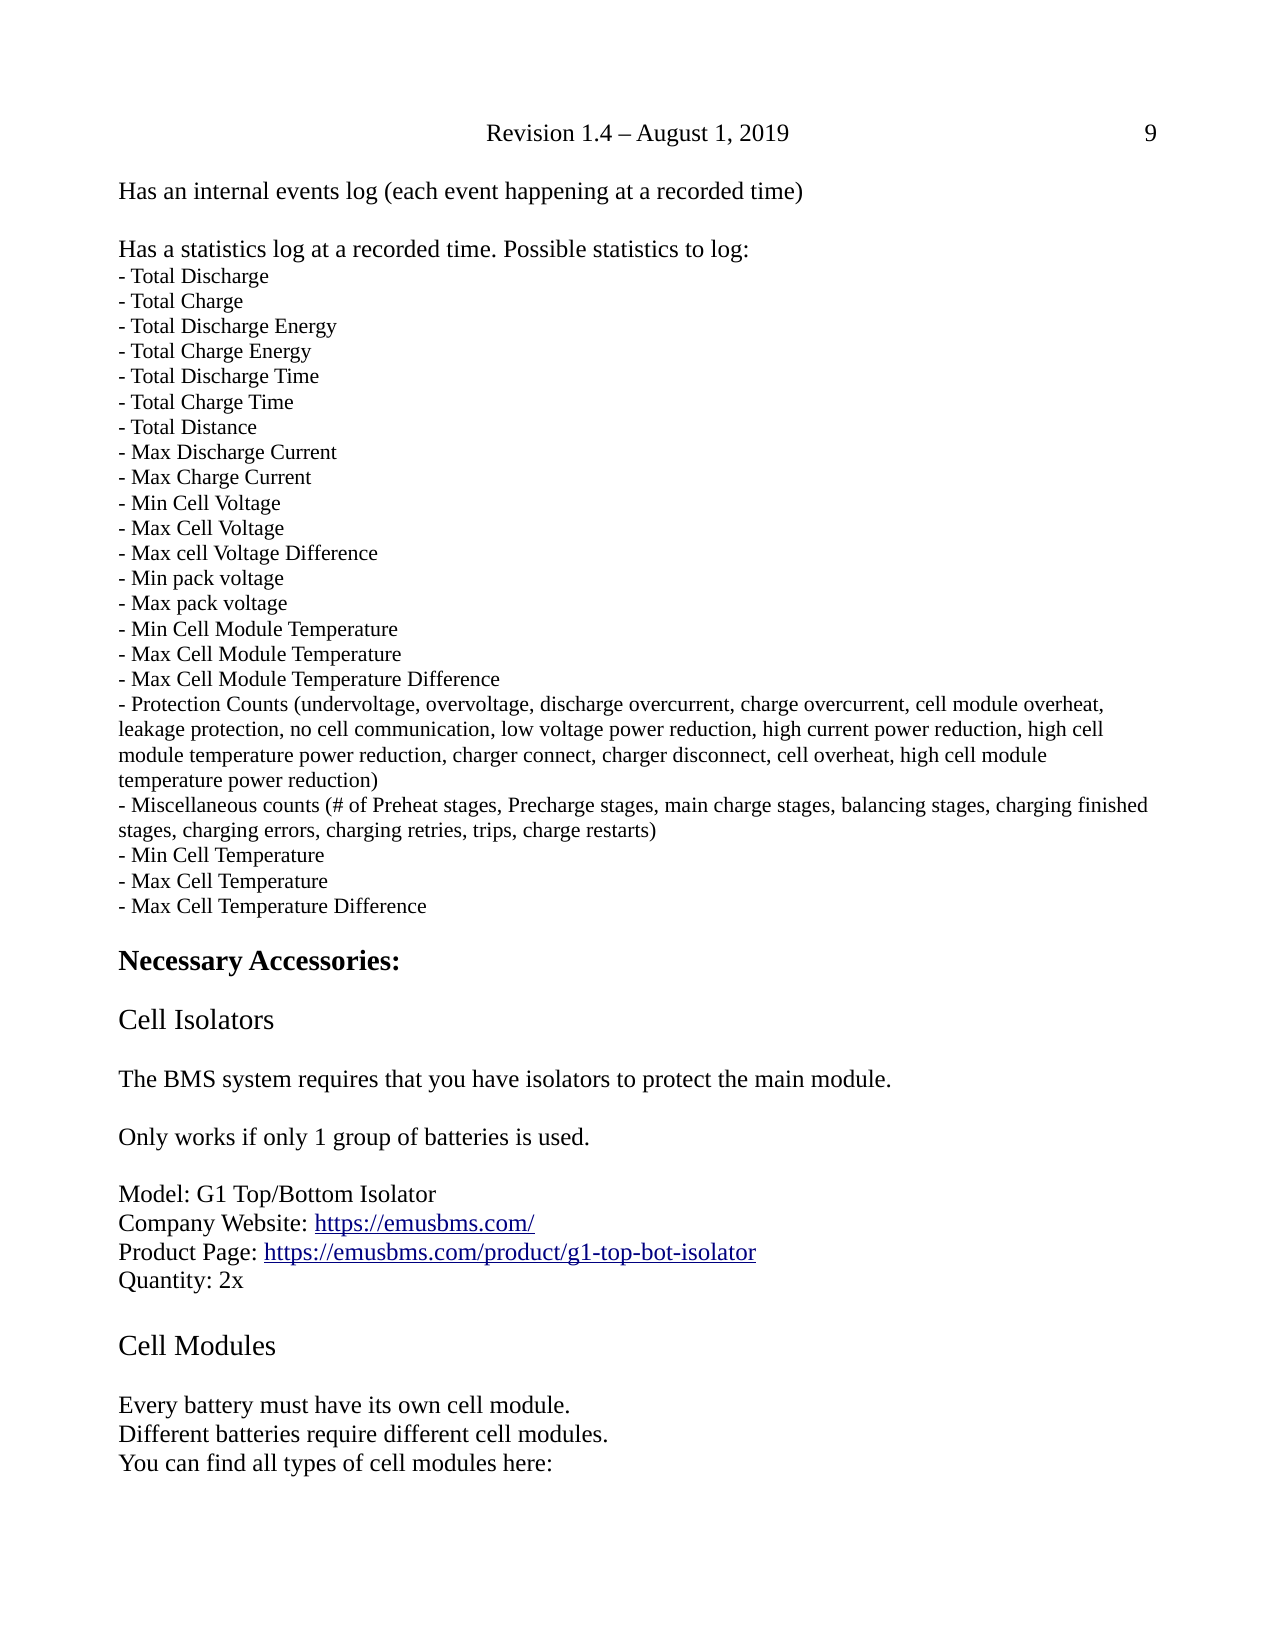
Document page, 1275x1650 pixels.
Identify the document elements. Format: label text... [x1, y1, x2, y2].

text - Total Charge Time [118, 389, 1157, 414]
text Only works if only 1 group of batteries is used. [118, 1122, 1157, 1151]
text Cell Isolators [118, 1002, 1157, 1036]
text Product Page: https://emusbms.com/product/g1-top-bot-isolator [118, 1237, 1157, 1266]
text - Total Discharge Energy [118, 313, 1157, 338]
text Model: G1 Top/Bottom Isolator [118, 1179, 1157, 1208]
text Cell Modules [118, 1328, 1157, 1361]
text Company Website: https://emusbms.com/ [118, 1208, 1157, 1237]
text - Total Discharge [118, 263, 1157, 288]
text - Max Cell Voltage [118, 515, 1157, 540]
text Has an internal events log (each event happening at a recorded time) [118, 176, 1157, 205]
text - Max Discharge Current [118, 439, 1157, 464]
text - Max Charge Current [118, 464, 1157, 489]
text - Miscellaneous counts (# of Preheat stages, Precharge stages, main charge stages, balancing stages, charging finished stages, charging errors, charging retries, trips, charge restarts) [118, 792, 1157, 842]
text - Max pack voltage [118, 590, 1157, 616]
text The BMS system requires that you have isolators to protect the main module. [118, 1064, 1157, 1093]
text - Min Cell Voltage [118, 489, 1157, 515]
text - Min pack voltage [118, 565, 1157, 590]
text - Total Charge Energy [118, 338, 1157, 363]
text - Total Discharge Time [118, 363, 1157, 389]
text Necessary Accessories: [118, 943, 1157, 977]
text You can find all types of cell modules here: [118, 1448, 1157, 1476]
text - Max Cell Module Temperature [118, 641, 1157, 666]
text Different batteries require different cell modules. [118, 1419, 1157, 1448]
text - Max Cell Module Temperature Difference [118, 666, 1157, 691]
text - Protection Counts (undervoltage, overvoltage, discharge overcurrent, charge overcurrent, cell module overheat, leakage protection, no cell communication, low voltage power reduction, high current power reduction, high cell module temperature power reduction, charger connect, charger disconnect, cell overheat, high cell module temperature power reduction) [118, 691, 1157, 792]
text - Max cell Voltage Difference [118, 540, 1157, 565]
text - Min Cell Module Temperature [118, 616, 1157, 641]
text - Max Cell Temperature [118, 868, 1157, 893]
text Quantity: 2x [118, 1266, 1157, 1294]
text - Max Cell Temperature Difference [118, 893, 1157, 918]
text - Total Charge [118, 288, 1157, 313]
text - Min Cell Temperature [118, 842, 1157, 868]
text Has a statistics log at a recorded time. Possible statistics to log: [118, 234, 1157, 263]
text Every battery must have its own cell module. [118, 1390, 1157, 1419]
text - Total Distance [118, 414, 1157, 439]
